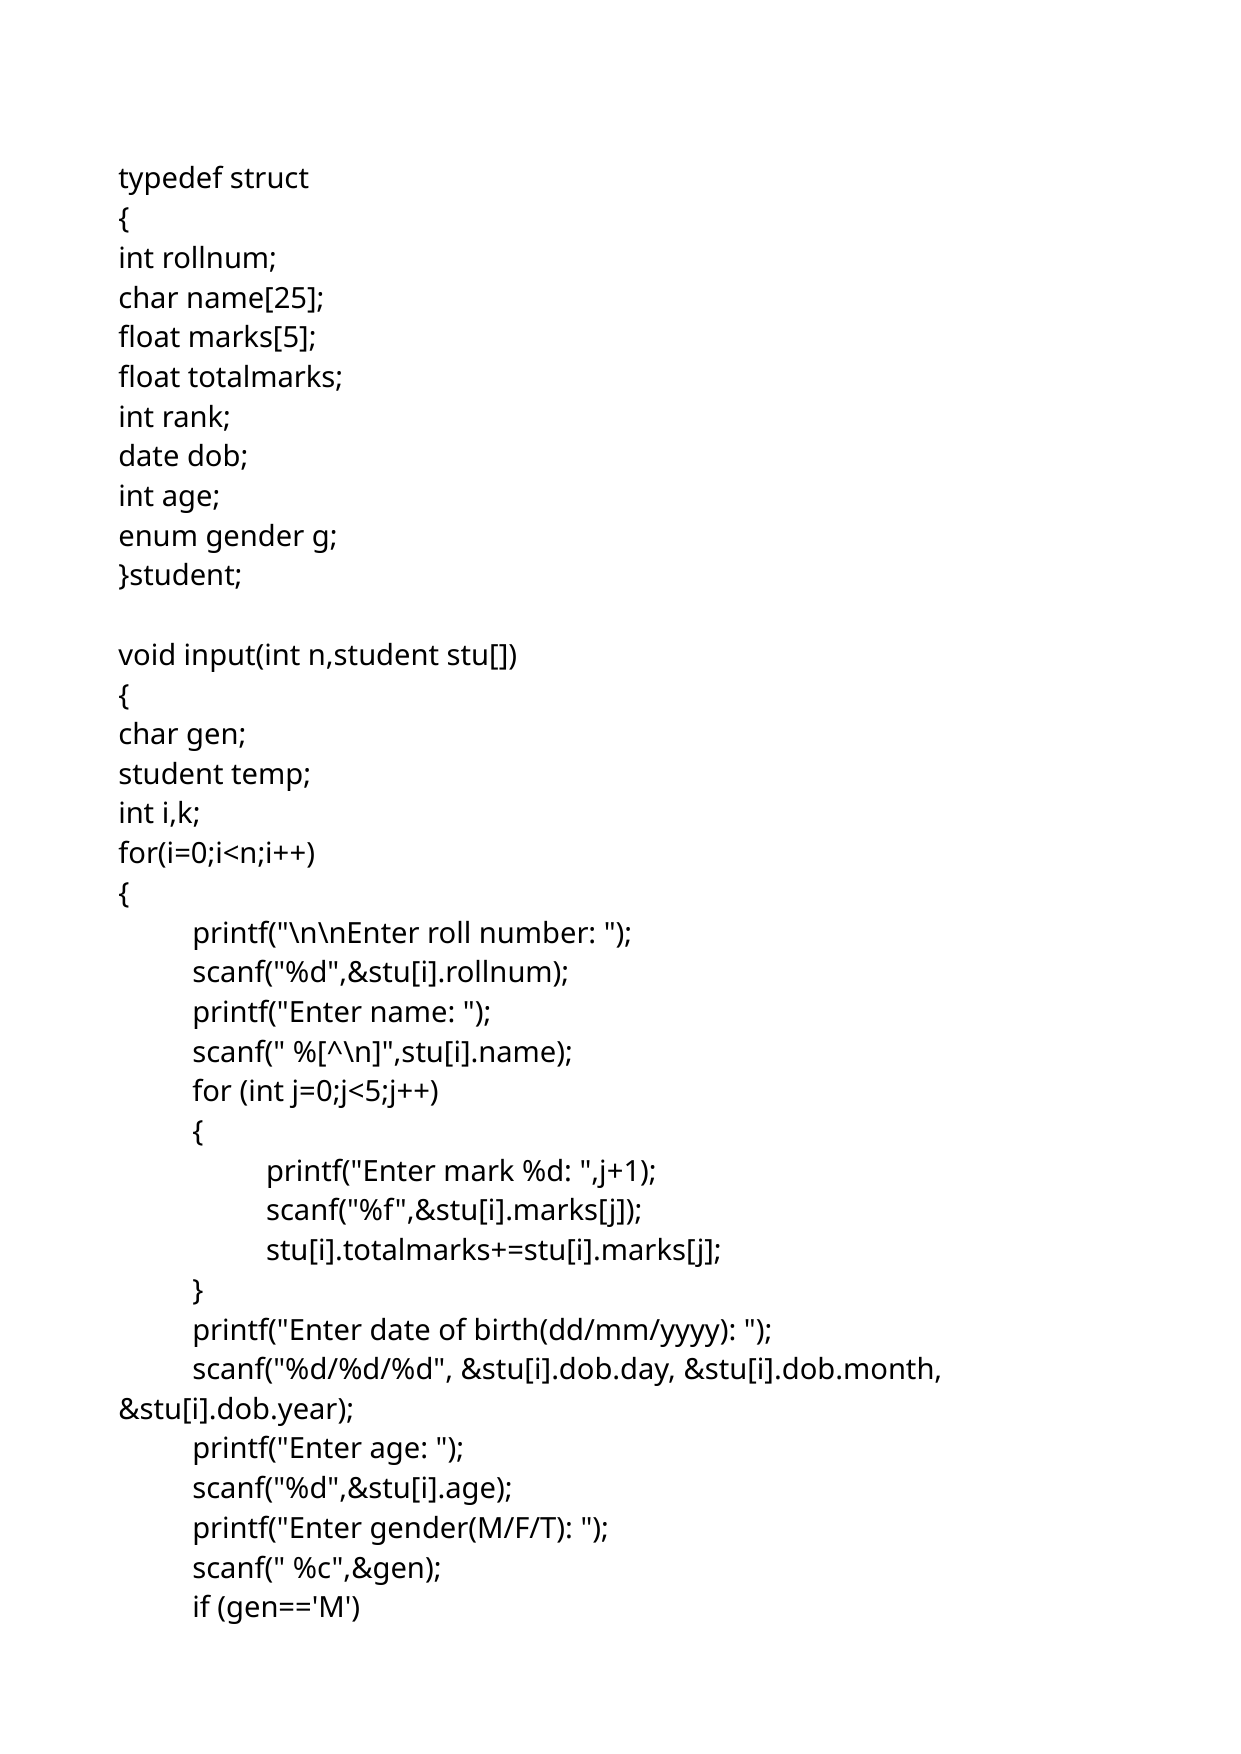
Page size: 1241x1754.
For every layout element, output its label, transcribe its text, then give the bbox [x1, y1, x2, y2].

text printf("Enter age: "); [118, 1428, 1122, 1467]
text for(i=0;i<n;i++) [118, 832, 1122, 872]
text date dob; [118, 436, 1122, 475]
text enum gender g; [118, 515, 1122, 555]
text { [118, 674, 1122, 713]
text scanf("%d/%d/%d", &stu[i].dob.day, &stu[i].dob.month, &stu[i].dob.year); [118, 1348, 1122, 1428]
text printf("\n\nEnter roll number: "); [118, 912, 1122, 952]
text stu[i].totalmarks+=stu[i].marks[j]; [118, 1229, 1122, 1269]
text int i,k; [118, 793, 1122, 832]
text scanf("%d",&stu[i].rollnum); [118, 952, 1122, 991]
text scanf("%f",&stu[i].marks[j]); [118, 1190, 1122, 1229]
text typedef struct [118, 158, 1122, 197]
text }student; [118, 555, 1122, 594]
text printf("Enter name: "); [118, 991, 1122, 1031]
text char name[25]; [118, 277, 1122, 317]
text { [118, 197, 1122, 237]
text { [118, 1110, 1122, 1150]
text char gen; [118, 713, 1122, 753]
text scanf("%d",&stu[i].age); [118, 1467, 1122, 1507]
text student temp; [118, 753, 1122, 793]
text scanf(" %c",&gen); [118, 1547, 1122, 1587]
text int rank; [118, 396, 1122, 436]
text printf("Enter gender(M/F/T): "); [118, 1507, 1122, 1547]
text scanf(" %[^\n]",stu[i].name); [118, 1031, 1122, 1071]
text printf("Enter date of birth(dd/mm/yyyy): "); [118, 1309, 1122, 1348]
text for (int j=0;j<5;j++) [118, 1071, 1122, 1110]
text void input(int n,student stu[]) [118, 634, 1122, 674]
text int age; [118, 475, 1122, 515]
text } [118, 1269, 1122, 1309]
text float marks[5]; [118, 317, 1122, 356]
text { [118, 872, 1122, 912]
text printf("Enter mark %d: ",j+1); [118, 1150, 1122, 1190]
text float totalmarks; [118, 356, 1122, 396]
text int rollnum; [118, 237, 1122, 277]
text if (gen=='M') [118, 1587, 1122, 1626]
